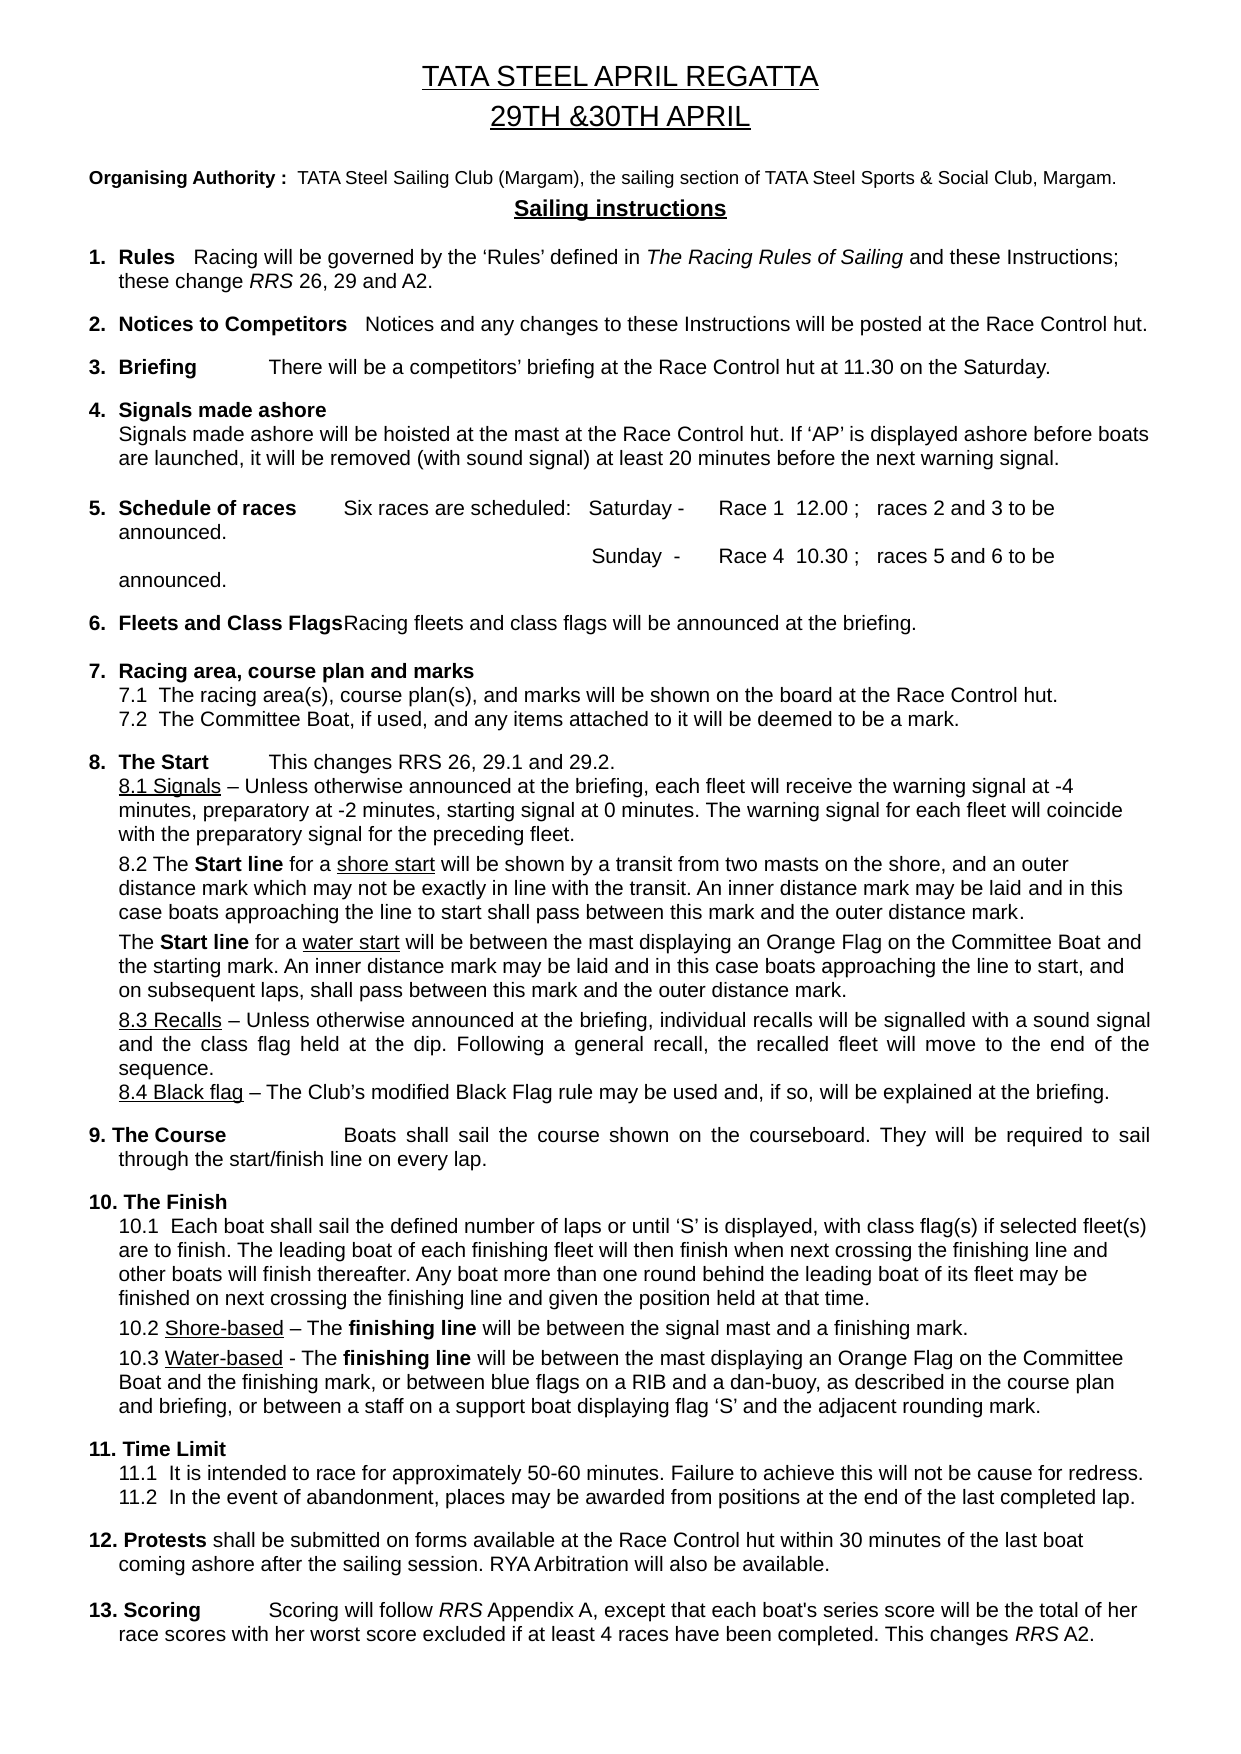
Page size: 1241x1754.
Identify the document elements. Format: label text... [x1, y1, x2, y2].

text 11. Time Limit [89, 1437, 1152, 1461]
text 8. The Start This changes RRS 26, 29.1 and 29.2. [89, 749, 1152, 773]
text 3. Briefing There will be a competitors’ briefing at the Race Control hut at 11.30 on the Saturday. [89, 355, 1152, 379]
text 8.4 Black flag – The Club’s modified Black Flag rule may be used and, if so, will be explained at the briefing. [118, 1080, 1152, 1104]
text The Start line for a water start will be between the mast displaying an Orange Flag on the Committee Boat and the starting mark. An inner distance mark may be laid and in this case boats approaching the line to start, and on subsequent laps, shall pass between this mark and the outer distance mark. [118, 930, 1152, 1002]
text 8.3 Recalls – Unless otherwise announced at the briefing, individual recalls will be signalled with a sound signal and the class flag held at the dip. Following a general recall, the recalled fleet will move to the end of the sequence. [118, 1008, 1152, 1080]
text 10.1 Each boat shall sail the defined number of laps or until ‘S’ is displayed, with class flag(s) if selected fleet(s) are to finish. The leading boat of each finishing fleet will then finish when next crossing the finishing line and other boats will finish thereafter. Any boat more than one round behind the leading boat of its fleet may be finished on next crossing the finishing line and given the position held at that time. [118, 1214, 1152, 1310]
text 12. Protests shall be submitted on forms available at the Race Control hut within 30 minutes of the last boat coming ashore after the sailing session. RYA Arbitration will also be available. [89, 1528, 1152, 1576]
text 10.2 Shore-based – The finishing line will be between the signal mast and a finishing mark. [118, 1316, 1152, 1340]
text 13. Scoring Scoring will follow RRS Appendix A, except that each boat's series score will be the total of her race scores with her worst score excluded if at least 4 races have been completed. This changes RRS A2. [89, 1598, 1152, 1646]
text Sunday - Race 4 10.30 ; races 5 and 6 to be announced. [89, 543, 1152, 591]
text 9. The Course Boats shall sail the course shown on the courseboard. They will be required to sail through the start/finish line on every lap. [89, 1123, 1152, 1171]
text Organising Authority : TATA Steel Sailing Club (Margam), the sailing section of TATA Steel Sports & Social Club, Margam. [89, 167, 1152, 188]
text TATA STEEL APRIL REGATTA [89, 59, 1152, 93]
text 11.1 It is intended to race for approximately 50-60 minutes. Failure to achieve this will not be cause for redress. [118, 1461, 1152, 1485]
text 10. The Finish [89, 1190, 1152, 1214]
text Signals made ashore will be hoisted at the mast at the Race Control hut. If ‘AP’ is displayed ashore before boats are launched, it will be removed (with sound signal) at least 20 minutes before the next warning signal. [118, 422, 1152, 470]
text 2. Notices to Competitors Notices and any changes to these Instructions will be posted at the Race Control hut. [89, 312, 1152, 336]
subtitle 1. Rules Racing will be governed by the ‘Rules’ defined in The Racing Rules of Sailing and these Instructions; these change RRS 26, 29 and A2. [89, 245, 1152, 293]
text 11.2 In the event of abandonment, places may be awarded from positions at the end of the last completed lap. [118, 1485, 1152, 1509]
text 7.1 The racing area(s), course plan(s), and marks will be shown on the board at the Race Control hut. [118, 682, 1152, 706]
text 10.3 Water-based - The finishing line will be between the mast displaying an Orange Flag on the Committee Boat and the finishing mark, or between blue flags on a RIB and a dan-buoy, as described in the course plan and briefing, or between a staff on a support boat displaying flag ‘S’ and the adjacent rounding mark. [118, 1346, 1152, 1418]
text 8.1 Signals – Unless otherwise announced at the briefing, each fleet will receive the warning signal at -4 minutes, preparatory at -2 minutes, starting signal at 0 minutes. The warning signal for each fleet will coincide with the preparatory signal for the preceding fleet. [118, 773, 1152, 845]
text 4. Signals made ashore [89, 398, 1152, 422]
text 5. Schedule of races Six races are scheduled: Saturday - Race 1 12.00 ; races 2 and 3 to be announced. [89, 496, 1152, 543]
text 7.2 The Committee Boat, if used, and any items attached to it will be deemed to be a mark. [118, 706, 1152, 730]
text 6. Fleets and Class Flags Racing fleets and class flags will be announced at the briefing. [89, 611, 1152, 634]
text Sailing instructions [89, 194, 1152, 221]
text 7. Racing area, course plan and marks [89, 658, 1152, 682]
text 8.2 The Start line for a shore start will be shown by a transit from two masts on the shore, and an outer distance mark which may not be exactly in line with the transit. An inner distance mark may be laid and in this case boats approaching the line to start shall pass between this mark and the outer distance mark. [118, 852, 1152, 923]
text 29TH &30TH APRIL [89, 99, 1152, 133]
